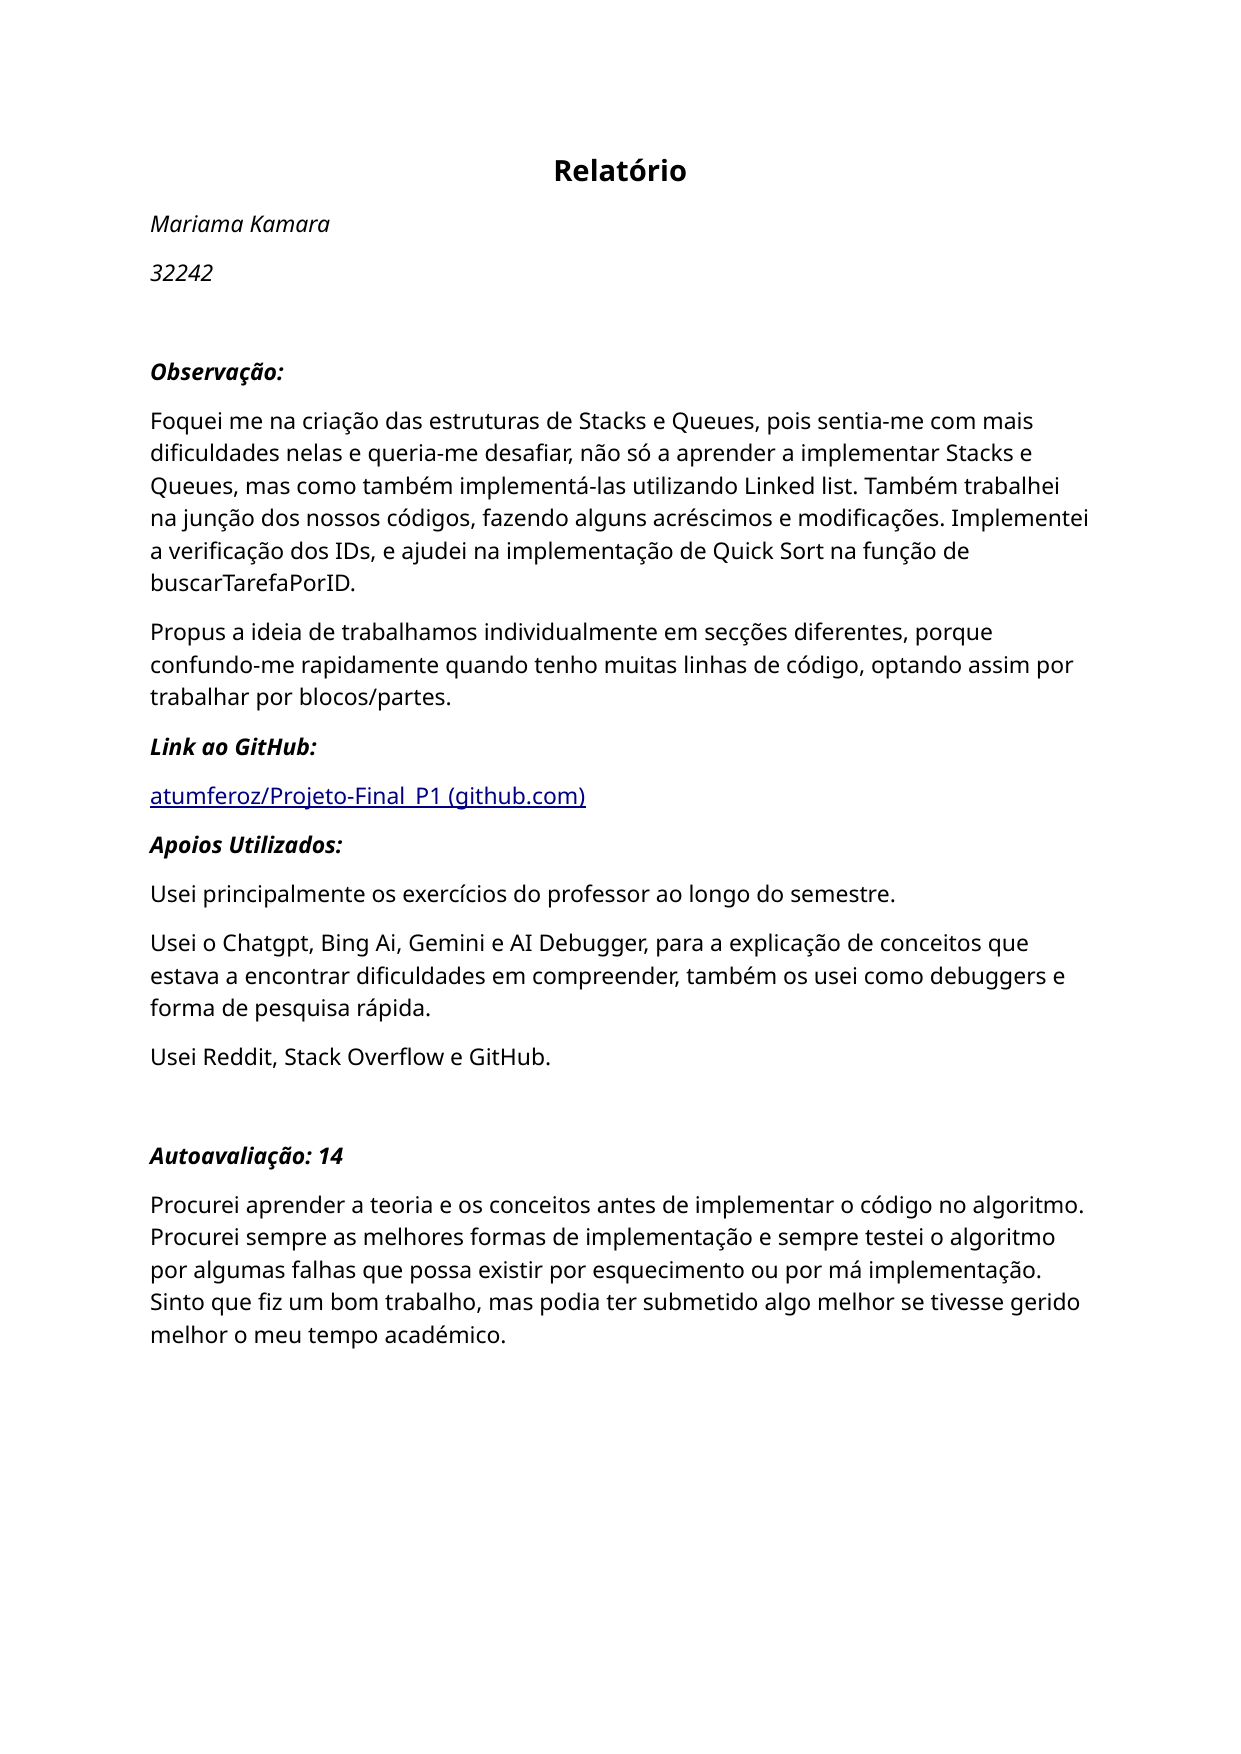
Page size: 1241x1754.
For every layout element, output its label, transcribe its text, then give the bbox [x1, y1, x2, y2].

text Usei o Chatgpt, Bing Ai, Gemini e AI Debugger, para a explicação de conceitos que estava a encontrar dificuldades em compreender, também os usei como debuggers e forma de pesquisa rápida. [150, 927, 1090, 1023]
text Link ao GitHub: [150, 730, 1090, 762]
text Procurei aprender a teoria e os conceitos antes de implementar o código no algoritmo. Procurei sempre as melhores formas de implementação e sempre testei o algoritmo por algumas falhas que possa existir por esquecimento ou por má implementação. Sinto que fiz um bom trabalho, mas podia ter submetido algo melhor se tivesse gerido melhor o meu tempo académico. [150, 1189, 1090, 1350]
text Propus a ideia de trabalhamos individualmente em secções diferentes, porque confundo-me rapidamente quando tenho muitas linhas de código, optando assim por trabalhar por blocos/partes. [150, 616, 1090, 712]
text Autoavaliação: 14 [150, 1139, 1090, 1171]
text atumferoz/Projeto-Final_P1 (github.com) [150, 779, 1090, 811]
text Mariama Kamara [150, 208, 1090, 239]
text Foquei me na criação das estruturas de Stacks e Queues, pois sentia-me com mais dificuldades nelas e queria-me desafiar, não só a aprender a implementar Stacks e Queues, mas como também implementá-las utilizando Linked list. Também trabalhei na junção dos nossos códigos, fazendo alguns acréscimos e modificações. Implementei a verificação dos IDs, e ajudei na implementação de Quick Sort na função de buscarTarefaPorID. [150, 404, 1090, 598]
text Relatório [150, 150, 1090, 190]
text Usei principalmente os exercícios do professor ao longo do semestre. [150, 878, 1090, 909]
text Apoios Utilizados: [150, 829, 1090, 860]
text Usei Reddit, Stack Overflow e GitHub. [150, 1041, 1090, 1072]
text Observação: [150, 355, 1090, 387]
text 32242 [150, 257, 1090, 288]
